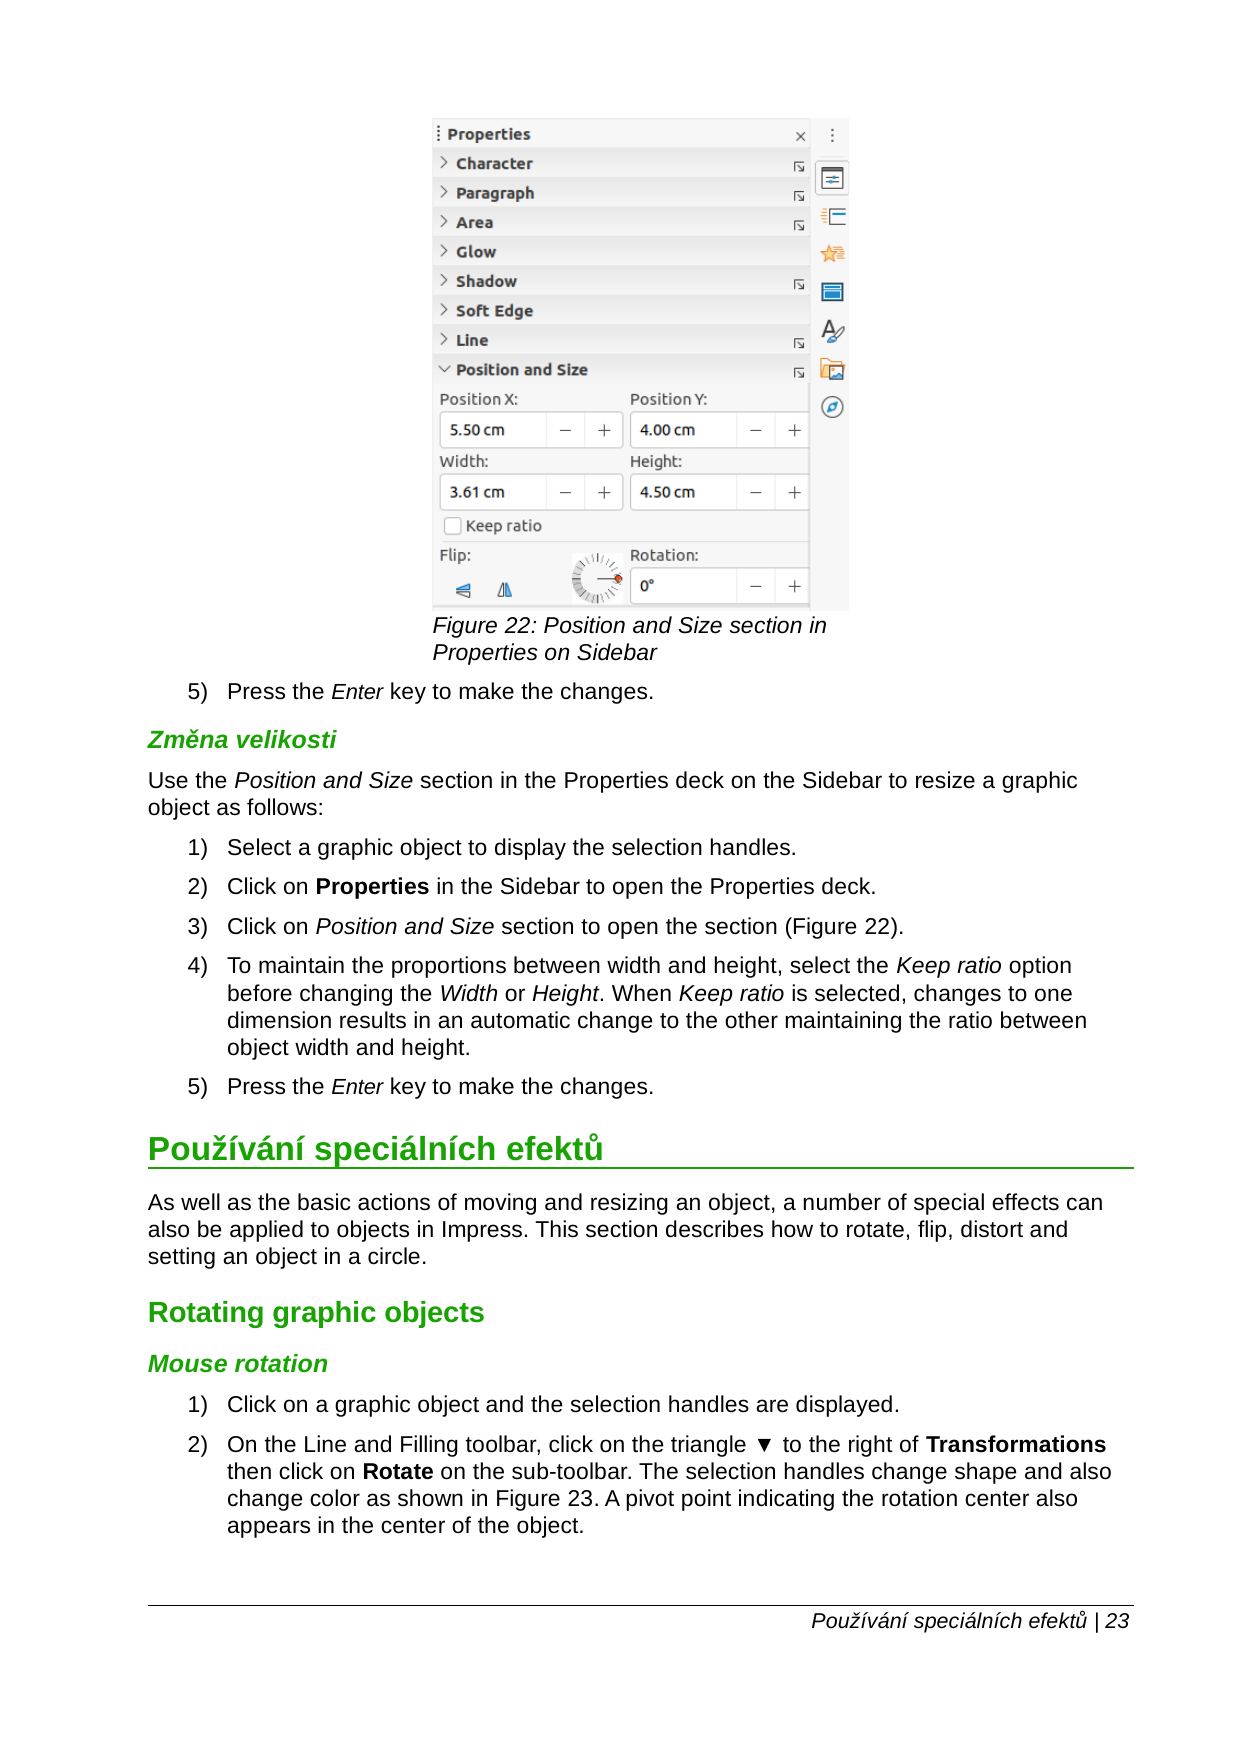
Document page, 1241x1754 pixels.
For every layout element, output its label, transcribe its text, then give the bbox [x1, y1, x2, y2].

picture [432, 118, 850, 611]
list Click on Properties in the Sidebar to open the Properties deck. [208, 873, 1134, 900]
text Use the Position and Size section in the Properties deck on the Sidebar to resize a graphic object as follows: [148, 766, 1134, 821]
list To maintain the proportions between width and height, select the Keep ratio option before changing the Width or Height. When Keep ratio is selected, changes to one dimension results in an automatic change to the other maintaining the ratio between object width and height. [208, 952, 1134, 1060]
list On the Line and Filling toolbar, click on the triangle ▼ to the right of Transformations then click on Rotate on the sub-toolbar. The selection handles change shape and also change color as shown in Figure 23. A pivot point indicating the rotation center also appears in the center of the object. [208, 1430, 1134, 1538]
subtitle Používání speciálních efektů [148, 1129, 1134, 1167]
list Click on Position and Size section to open the section (Figure 22). [208, 912, 1134, 939]
list Press the Enter key to make the changes. [208, 1073, 1134, 1100]
text Figure 22: Position and Size section in Properties on Sidebar [432, 611, 849, 665]
list Select a graphic object to display the selection handles. [208, 833, 1134, 860]
list Click on a graphic object and the selection handles are displayed. [208, 1390, 1134, 1417]
subtitle Mouse rotation [148, 1349, 1134, 1378]
text As well as the basic actions of moving and resizing an object, a number of special effects can also be applied to objects in Impress. This section describes how to rotate, flip, distort and setting an object in a circle. [148, 1188, 1134, 1269]
list Press the Enter key to make the changes. [208, 677, 1134, 704]
subtitle Rotating graphic objects [148, 1294, 1134, 1328]
subtitle Změna velikosti [148, 725, 1134, 754]
